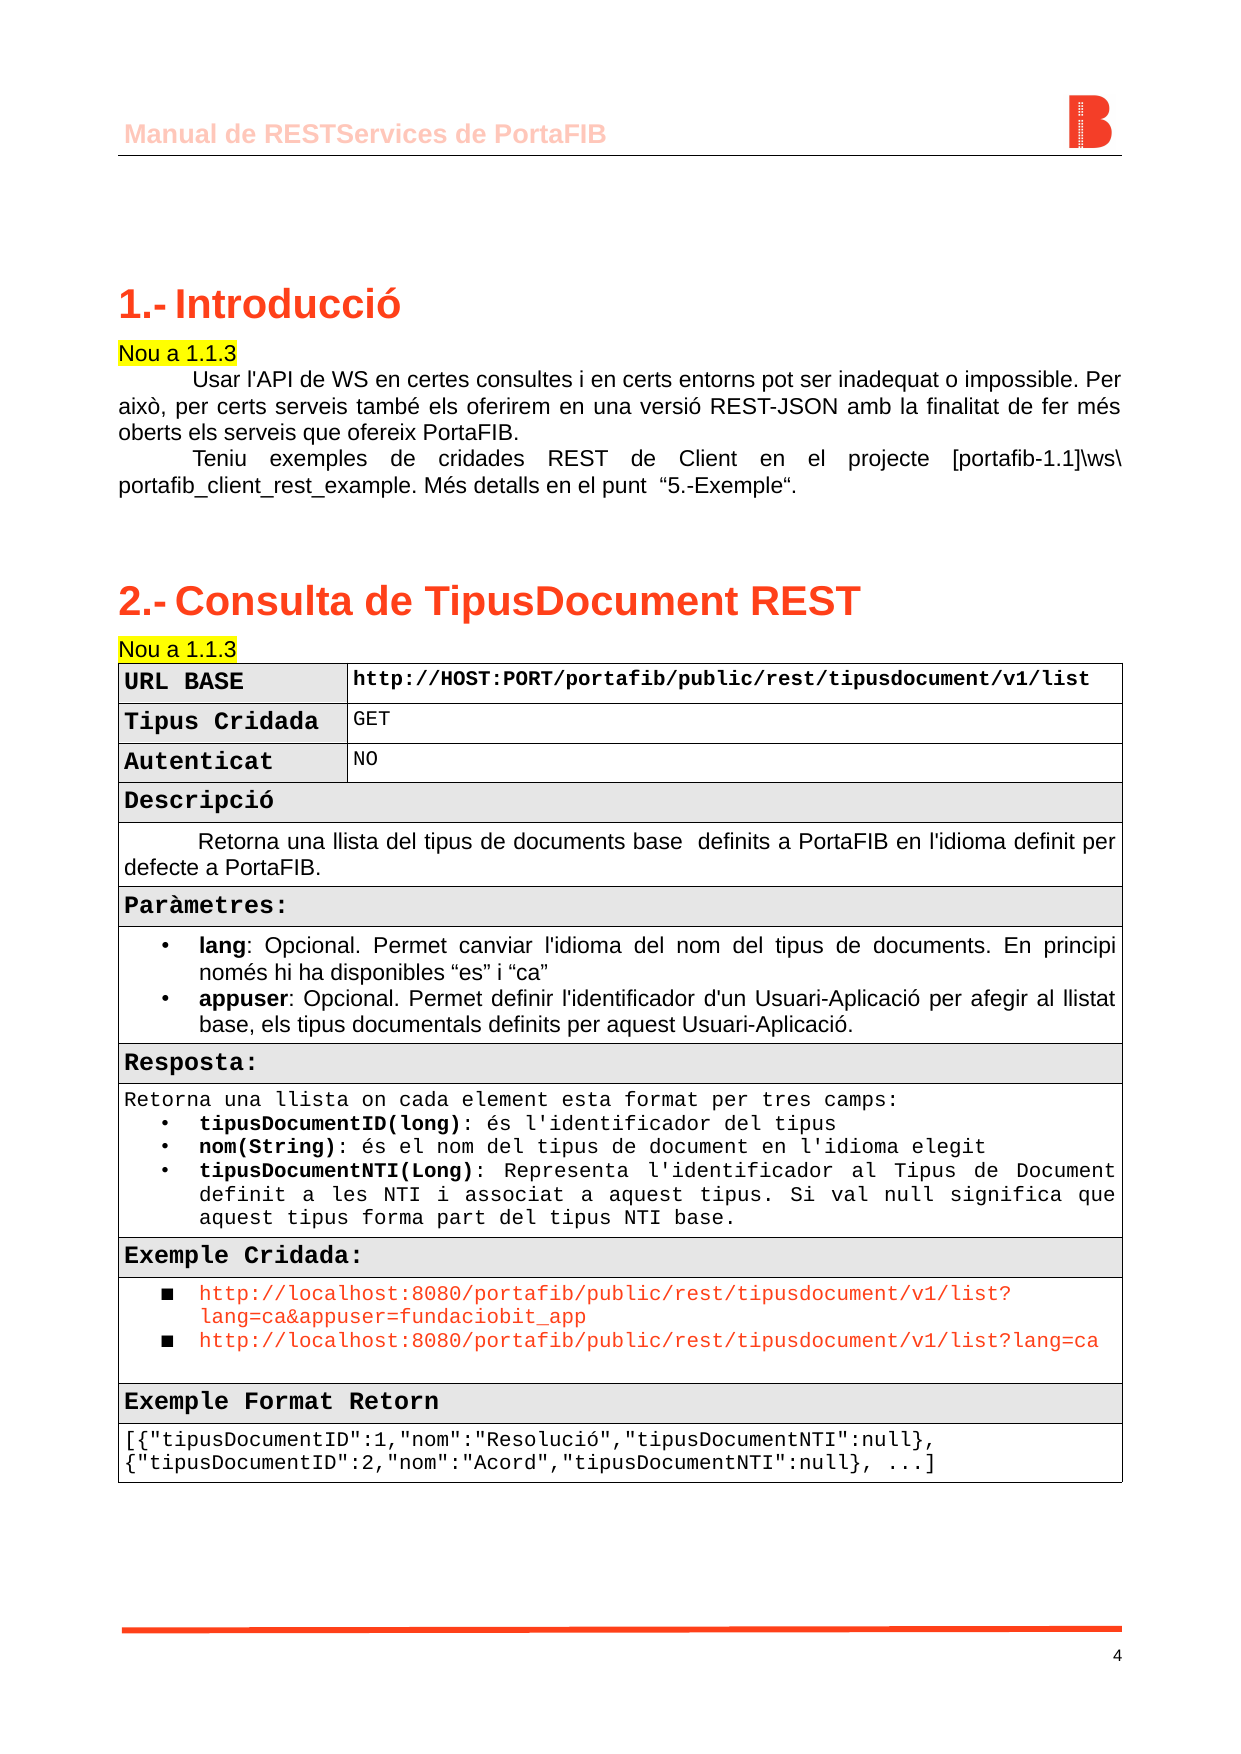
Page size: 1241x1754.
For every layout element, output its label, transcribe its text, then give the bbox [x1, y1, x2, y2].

text Teniu exemples de cridades REST de Client en el projecte [portafib-1.1]\ws\portafib_client_rest_example. Més detalls en el punt “5.-Exemple“. [118, 445, 1122, 498]
text Nou a 1.1.3 [118, 636, 1122, 663]
table_cell Tipus Cridada [119, 704, 347, 742]
table_header URL BASE [119, 664, 347, 702]
table_cell Descripció [119, 783, 1122, 822]
table_cell Exemple Format Retorn [119, 1384, 1122, 1423]
table_header Exemple Cridada: [119, 1238, 1122, 1277]
subtitle Introducció [118, 279, 1122, 327]
picture [1063, 94, 1117, 150]
text Nou a 1.1.3 [118, 340, 1122, 366]
table_cell Retorna una llista on cada element esta format per tres camps: tipusDocumentID(long): és l'identificador del tipus nom(String): és el nom del tipus de document en l'idioma elegit tipusDocumentNTI(Long): Representa l'identificador al Tipus de Document definit a les NTI i associat a aquest tipus. Si val null significa que aquest tipus forma part del tipus NTI base. [119, 1084, 1122, 1237]
table_cell http://localhost:8080/portafib/public/rest/tipusdocument/v1/list?lang=ca&appuser=fundaciobit_app http://localhost:8080/portafib/public/rest/tipusdocument/v1/list?lang=ca [119, 1278, 1122, 1383]
table_cell [{"tipusDocumentID":1,"nom":"Resolució","tipusDocumentNTI":null},{"tipusDocumentID":2,"nom":"Acord","tipusDocumentNTI":null}, ...] [119, 1424, 1122, 1482]
table_cell Retorna una llista del tipus de documents base definits a PortaFIB en l'idioma definit per defecte a PortaFIB. [119, 823, 1122, 886]
text Usar l'API de WS en certes consultes i en certs entorns pot ser inadequat o impossible. Per això, per certs serveis també els oferirem en una versió REST-JSON amb la finalitat de fer més oberts els serveis que ofereix PortaFIB. [118, 366, 1122, 445]
table_header http://HOST:PORT/portafib/public/rest/tipusdocument/v1/list [348, 664, 1122, 702]
table_cell NO [348, 744, 1122, 782]
subtitle Consulta de TipusDocument REST [118, 576, 1122, 624]
table_cell GET [348, 704, 1122, 742]
table_cell Autenticat [119, 744, 347, 782]
table_cell Paràmetres: [119, 887, 1122, 926]
table_cell lang: Opcional. Permet canviar l'idioma del nom del tipus de documents. En principi només hi ha disponibles “es” i “ca” appuser: Opcional. Permet definir l'identificador d'un Usuari-Aplicació per afegir al llistat base, els tipus documentals definits per aquest Usuari-Aplicació. [119, 927, 1122, 1043]
table_cell Resposta: [119, 1044, 1122, 1083]
